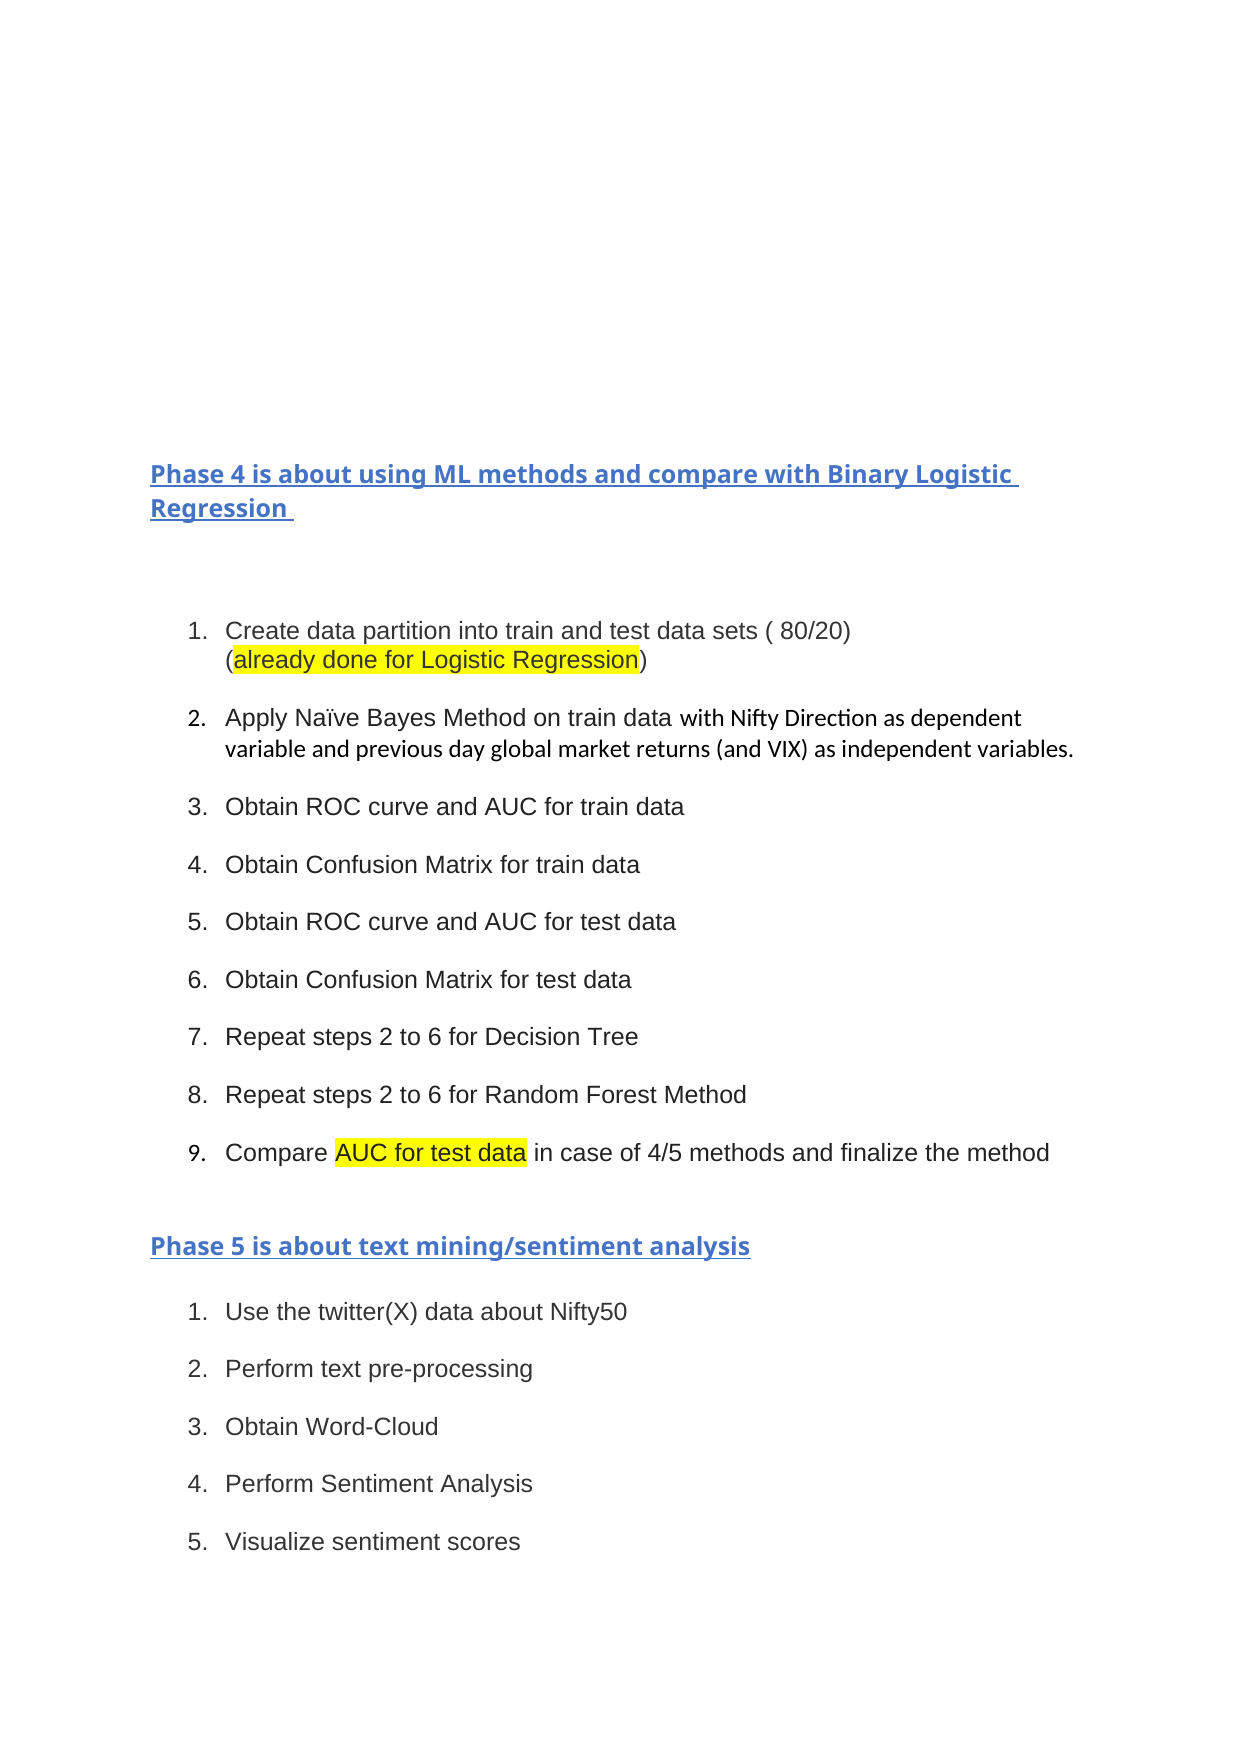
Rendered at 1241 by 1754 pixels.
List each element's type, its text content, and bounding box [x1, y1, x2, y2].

list Perform text pre-processing [187, 1354, 1090, 1383]
list Compare AUC for test data in case of 4/5 methods and finalize the method [187, 1137, 1090, 1168]
list Create data partition into train and test data sets ( 80/20) [187, 616, 1090, 645]
list Visualize sentiment scores [187, 1527, 1090, 1556]
list Perform Sentiment Analysis [187, 1469, 1090, 1498]
list (already done for Logistic Regression) [225, 645, 1090, 674]
list Repeat steps 2 to 6 for Random Forest Method [187, 1080, 1090, 1108]
list Use the twitter(X) data about Nifty50 [187, 1297, 1090, 1326]
list Obtain Confusion Matrix for train data [187, 850, 1090, 878]
list Obtain Word-Cloud [187, 1412, 1090, 1441]
list Obtain ROC curve and AUC for test data [187, 907, 1090, 936]
text Phase 4 is about using ML methods and compare with Binary Logistic Regression [150, 457, 1090, 525]
list Obtain ROC curve and AUC for train data [187, 792, 1090, 821]
list Apply Naïve Bayes Method on train data with Nifty Direction as dependent variable and previous day global market returns (and VIX) as independent variables. [187, 702, 1090, 763]
list Obtain Confusion Matrix for test data [187, 965, 1090, 993]
text Phase 5 is about text mining/sentiment analysis [150, 1229, 1090, 1263]
list Repeat steps 2 to 6 for Decision Tree [187, 1022, 1090, 1051]
